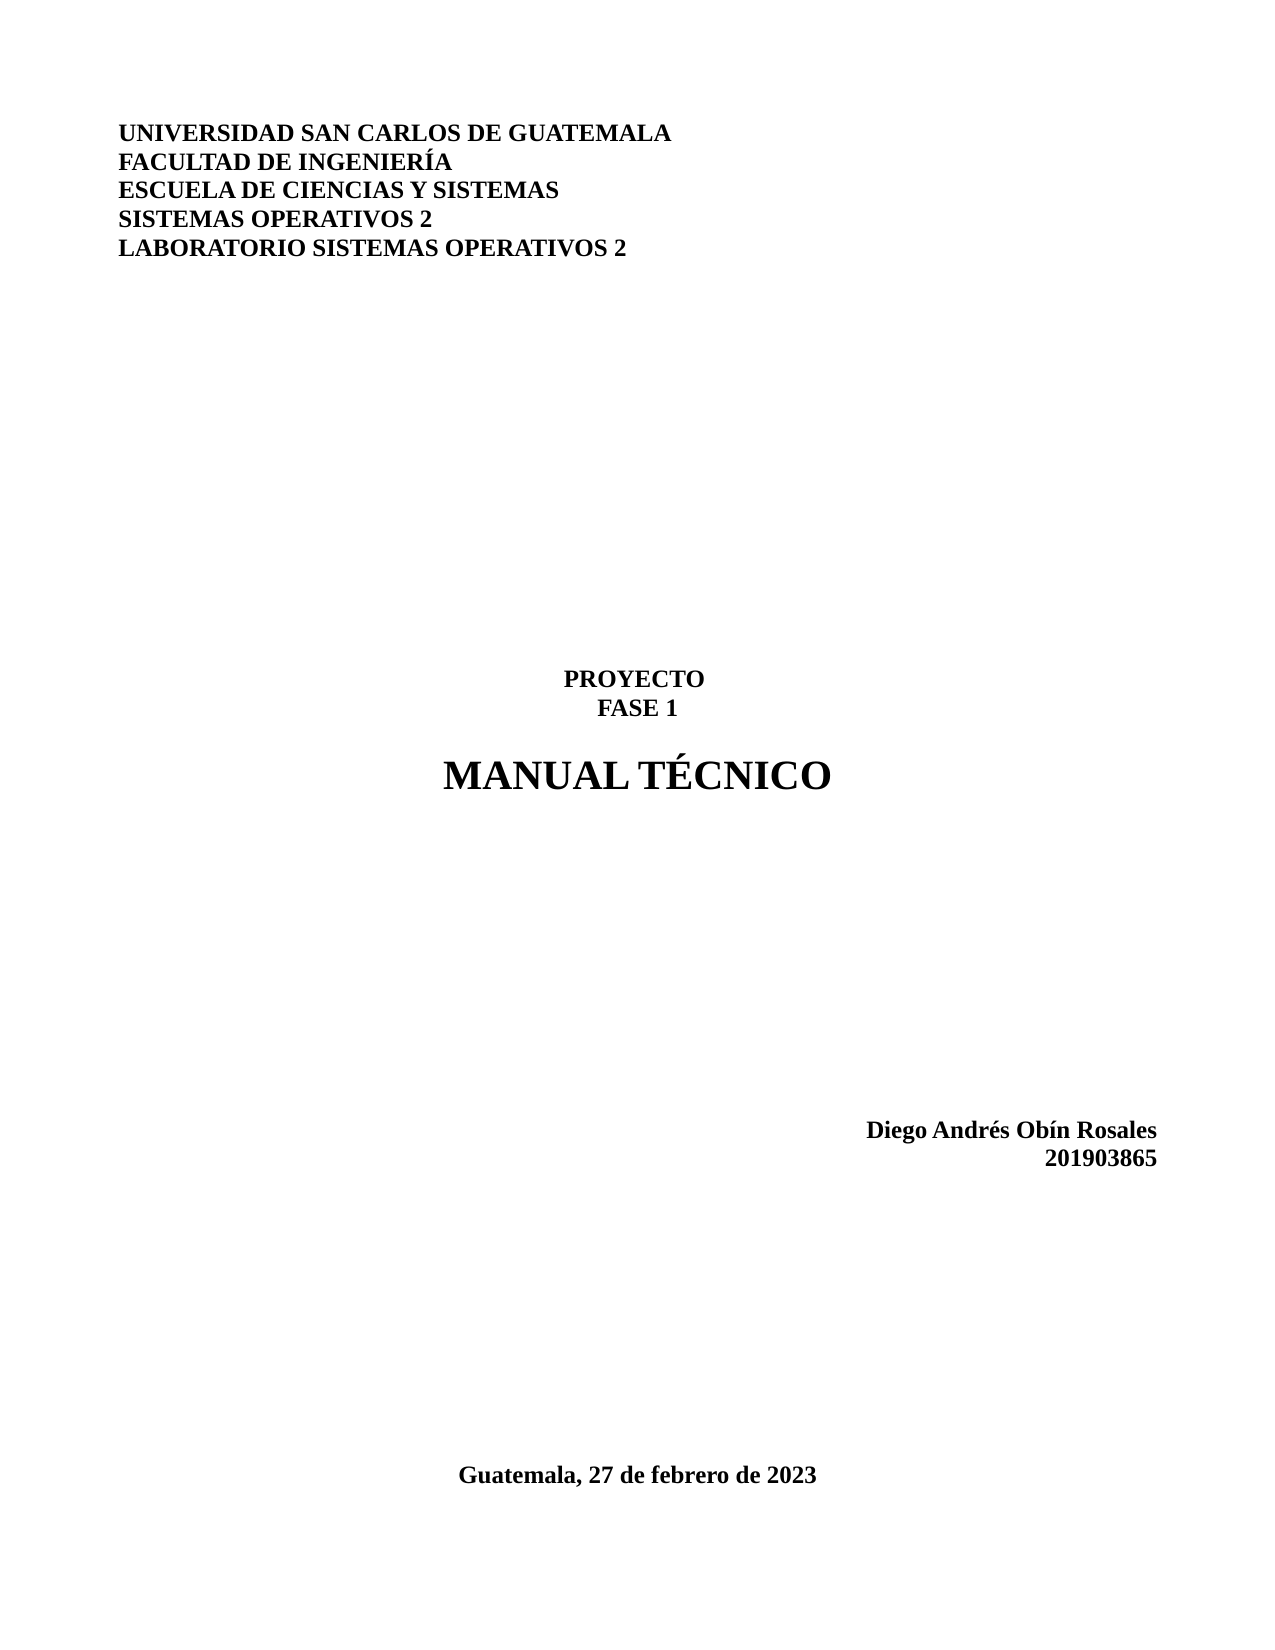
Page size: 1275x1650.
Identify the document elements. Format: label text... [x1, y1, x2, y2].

text Guatemala, 27 de febrero de 2023 [118, 1460, 1157, 1488]
text ESCUELA DE CIENCIAS Y SISTEMAS [118, 176, 1157, 204]
text MANUAL TÉCNICO [118, 751, 1157, 798]
text UNIVERSIDAD SAN CARLOS DE GUATEMALA [118, 118, 1157, 147]
text FASE 1 [118, 693, 1157, 722]
text Diego Andrés Obín Rosales [118, 1115, 1157, 1143]
text PROYECTO [118, 664, 1157, 693]
text 201903865 [118, 1143, 1157, 1172]
text LABORATORIO SISTEMAS OPERATIVOS 2 [118, 233, 1157, 262]
text SISTEMAS OPERATIVOS 2 [118, 204, 1157, 233]
text FACULTAD DE INGENIERÍA [118, 147, 1157, 176]
